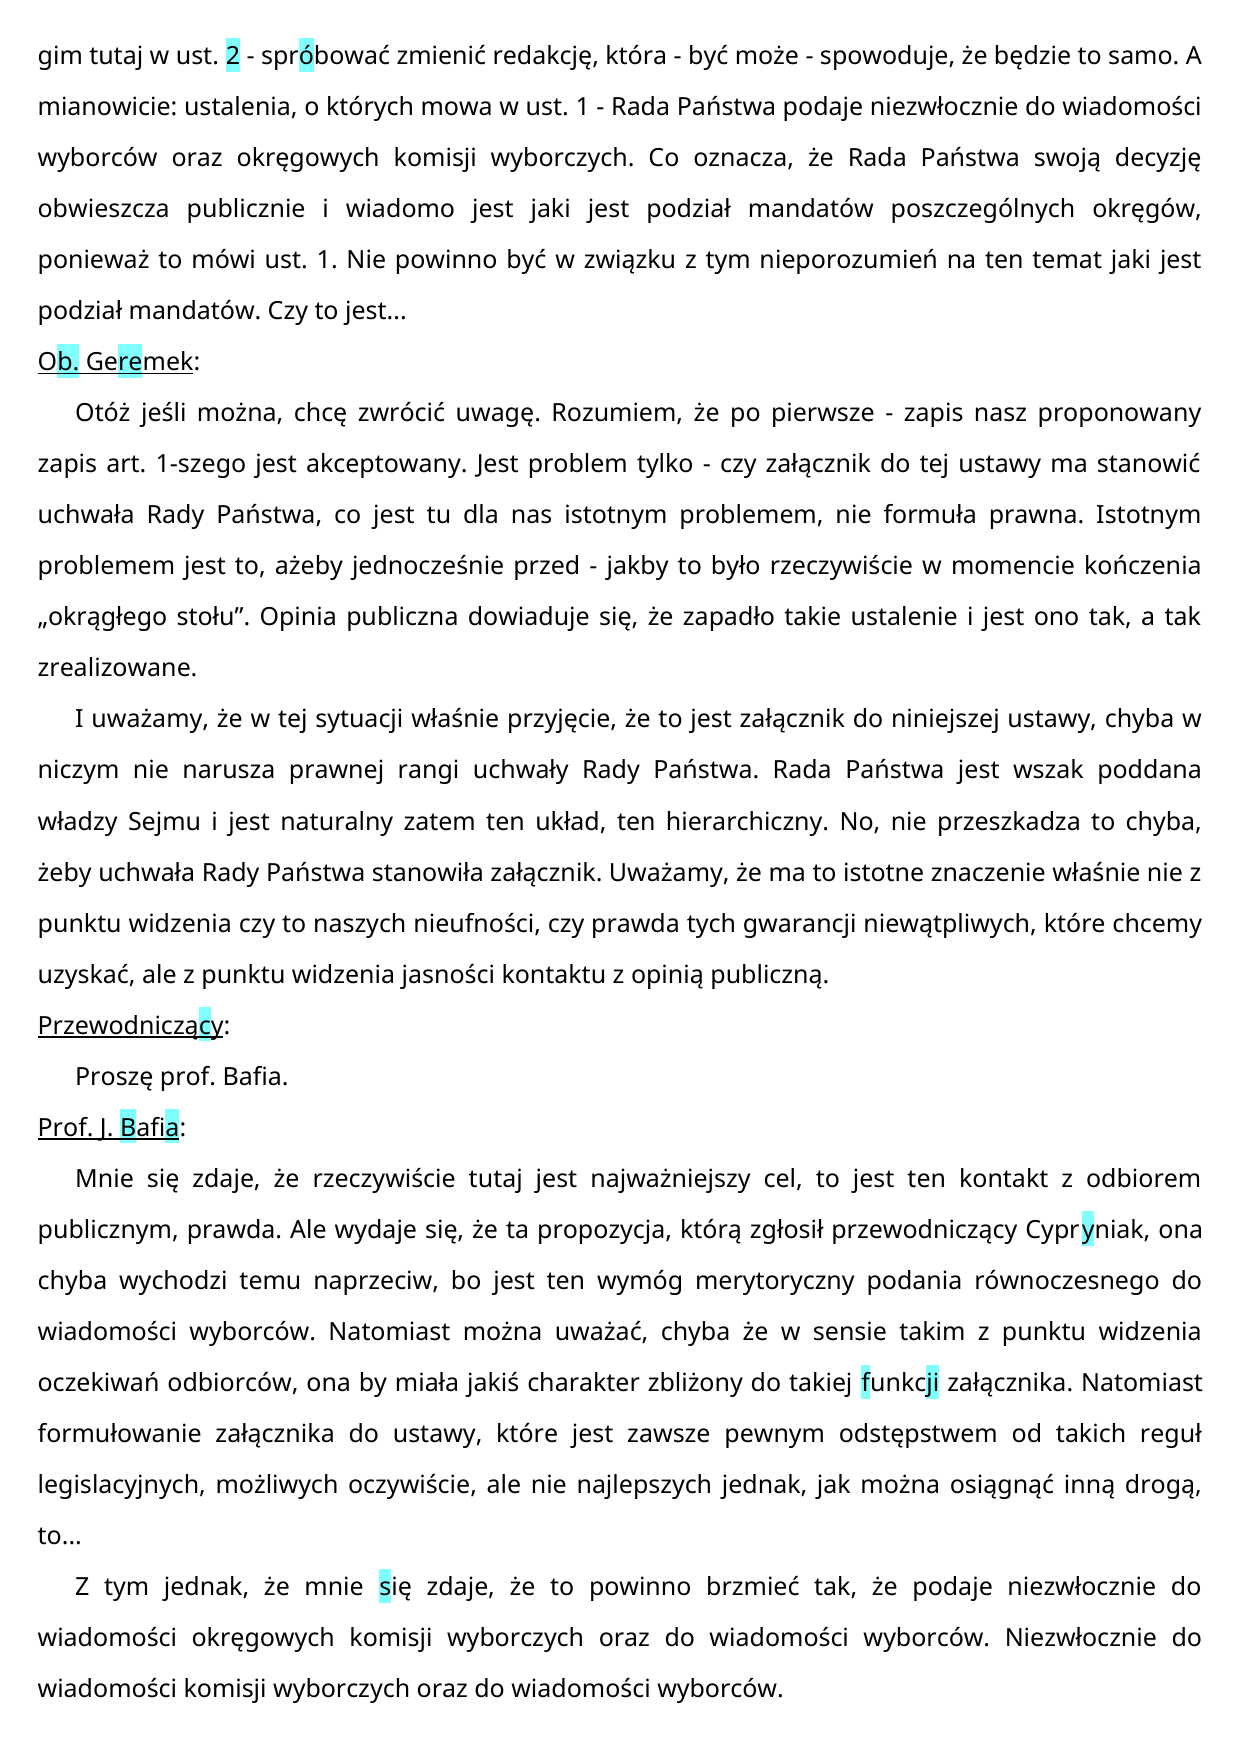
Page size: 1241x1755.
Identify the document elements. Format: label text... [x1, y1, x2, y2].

text gim tutaj w ust. 2 - spróbować zmienić redakcję, która - być może - spowoduje, że będzie to samo. A mianowicie: ustalenia, o których mowa w ust. 1 - Rada Państwa podaje niezwłocznie do wiadomości wyborców oraz okręgowych komisji wyborczych. Co oznacza, że Rada Państwa swoją decyzję obwieszcza publicznie i wiadomo jest jaki jest podział mandatów poszczególnych okręgów, ponieważ to mówi ust. 1. Nie powinno być w związku z tym nieporozumień na ten temat jaki jest podział mandatów. Czy to jest... [37, 37, 1203, 327]
text Otóż jeśli można, chcę zwrócić uwagę. Rozumiem, że po pierwsze - zapis nasz proponowany zapis art. 1-szego jest akceptowany. Jest problem tylko - czy załącznik do tej ustawy ma stanowić uchwała Rady Państwa, co jest tu dla nas istotnym problemem, nie formuła prawna. Istotnym problemem jest to, ażeby jednocześnie przed - jakby to było rzeczywiście w momencie kończenia „okrągłego stołu”. Opinia publiczna dowiaduje się, że zapadło takie ustalenie i jest ono tak, a tak zrealizowane. [37, 395, 1203, 684]
text Mnie się zdaje, że rzeczywiście tutaj jest najważniejszy cel, to jest ten kontakt z odbiorem publicznym, prawda. Ale wydaje się, że ta propozycja, którą zgłosił przewodniczący Cypryniak, ona chyba wychodzi temu naprzeciw, bo jest ten wymóg merytoryczny podania równoczesnego do wiadomości wyborców. Natomiast można uważać, chyba że w sensie takim z punktu widzenia oczekiwań odbiorców, ona by miała jakiś charakter zbliżony do takiej funkcji załącznika. Natomiast formułowanie załącznika do ustawy, które jest zawsze pewnym odstępstwem od takich reguł legislacyjnych, możliwych oczywiście, ale nie najlepszych jednak, jak można osiągnąć inną drogą, to... [37, 1160, 1203, 1552]
text Przewodniczący: [37, 1007, 1203, 1041]
text Ob. Geremek: [37, 344, 1203, 378]
text Z tym jednak, że mnie się zdaje, że to powinno brzmieć tak, że podaje niezwłocznie do wiadomości okręgowych komisji wyborczych oraz do wiadomości wyborców. Niezwłocznie do wiadomości komisji wyborczych oraz do wiadomości wyborców. [37, 1569, 1203, 1705]
text Prof. J. Bafia: [37, 1109, 1203, 1143]
text I uważamy, że w tej sytuacji właśnie przyjęcie, że to jest załącznik do niniejszej ustawy, chyba w niczym nie narusza prawnej rangi uchwały Rady Państwa. Rada Państwa jest wszak poddana władzy Sejmu i jest naturalny zatem ten układ, ten hierarchiczny. No, nie przeszkadza to chyba, żeby uchwała Rady Państwa stanowiła załącznik. Uważamy, że ma to istotne znaczenie właśnie nie z punktu widzenia czy to naszych nieufności, czy prawda tych gwarancji niewątpliwych, które chcemy uzyskać, ale z punktu widzenia jasności kontaktu z opinią publiczną. [37, 701, 1203, 990]
text Proszę prof. Bafia. [37, 1058, 1203, 1092]
